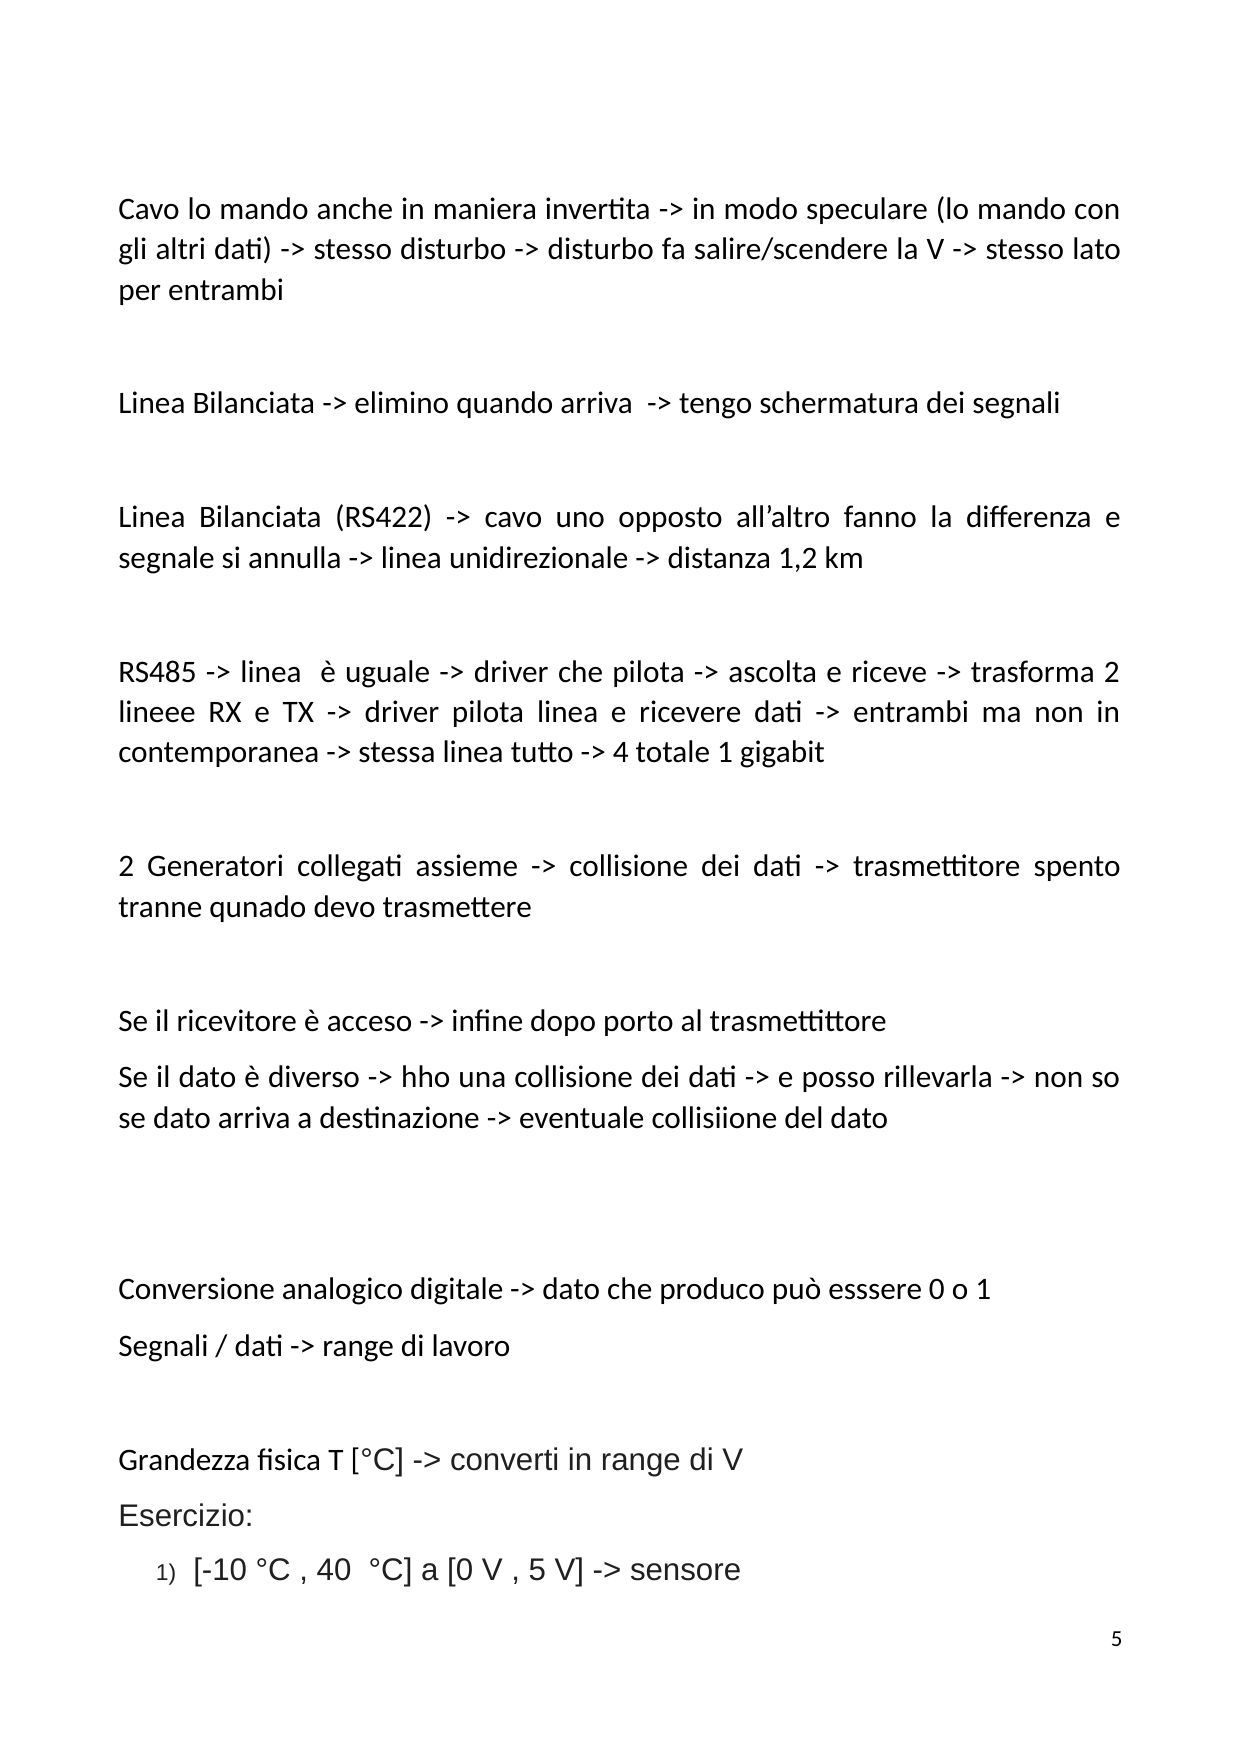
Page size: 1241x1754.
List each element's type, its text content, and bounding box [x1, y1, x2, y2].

text Segnali / dati -> range di lavoro [118, 1326, 1122, 1364]
text Linea Bilanciata (RS422) -> cavo uno opposto all’altro fanno la differenza e segnale si annulla -> linea unidirezionale -> distanza 1,2 km [118, 497, 1122, 576]
text Cavo lo mando anche in maniera invertita -> in modo speculare (lo mando con gli altri dati) -> stesso disturbo -> disturbo fa salire/scendere la V -> stesso lato per entrambi [118, 189, 1122, 308]
text Conversione analogico digitale -> dato che produco può esssere 0 o 1 [118, 1269, 1122, 1307]
text Grandezza fisica T [°C] -> converti in range di V [118, 1440, 1122, 1478]
text Se il dato è diverso -> hho una collisione dei dati -> e posso rillevarla -> non so se dato arriva a destinazione -> eventuale collisiione del dato [118, 1058, 1122, 1136]
text Linea Bilanciata -> elimino quando arriva -> tengo schermatura dei segnali [118, 383, 1122, 422]
text 2 Generatori collegati assieme -> collisione dei dati -> trasmettitore spento tranne qunado devo trasmettere [118, 846, 1122, 925]
text RS485 -> linea è uguale -> driver che pilota -> ascolta e riceve -> trasforma 2 lineee RX e TX -> driver pilota linea e ricevere dati -> entrambi ma non in contemporanea -> stessa linea tutto -> 4 totale 1 gigabit [118, 652, 1122, 771]
text Se il ricevitore è acceso -> infine dopo porto al trasmettittore [118, 1001, 1122, 1039]
text Esercizio: [118, 1497, 1122, 1533]
list [-10 °C , 40 °C] a [0 V , 5 V] -> sensore [156, 1551, 1122, 1587]
